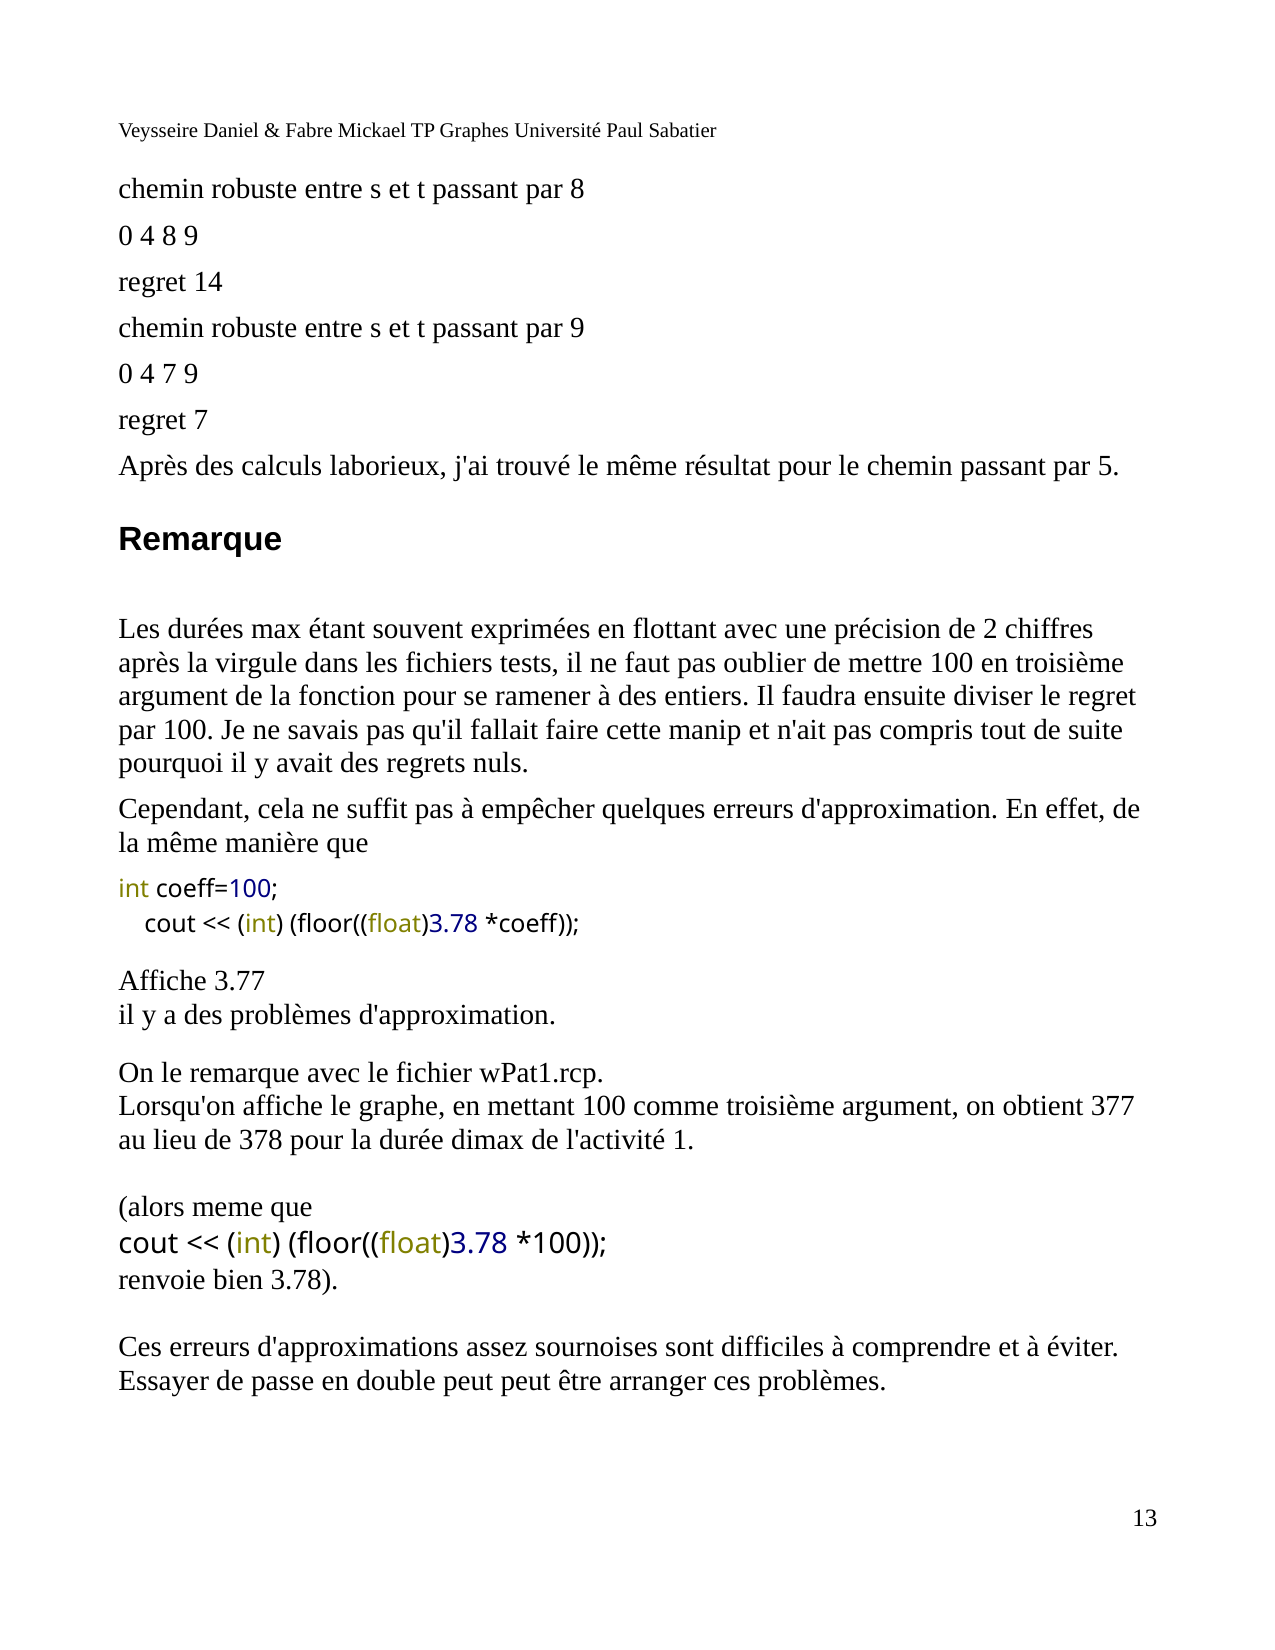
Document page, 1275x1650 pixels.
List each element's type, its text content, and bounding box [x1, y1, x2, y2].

text int coeff=100; [118, 871, 1157, 905]
text Ces erreurs d'approximations assez sournoises sont difficiles à comprendre et à éviter. Essayer de passe en double peut peut être arranger ces problèmes. [118, 1329, 1157, 1396]
text chemin robuste entre s et t passant par 9 [118, 310, 1157, 343]
text Lorsqu'on affiche le graphe, en mettant 100 comme troisième argument, on obtient 377 au lieu de 378 pour la durée dimax de l'activité 1. [118, 1088, 1157, 1155]
text Les durées max étant souvent exprimées en flottant avec une précision de 2 chiffres après la virgule dans les fichiers tests, il ne faut pas oublier de mettre 100 en troisième argument de la fonction pour se ramener à des entiers. Il faudra ensuite diviser le regret par 100. Je ne savais pas qu'il fallait faire cette manip et n'ait pas compris tout de suite pourquoi il y avait des regrets nuls. [118, 611, 1157, 779]
text regret 7 [118, 402, 1157, 435]
text cout << (int) (floor((float)3.78 *100)); [118, 1222, 1157, 1262]
text regret 14 [118, 264, 1157, 297]
text (alors meme que [118, 1189, 1157, 1222]
subtitle Remarque [118, 519, 1157, 558]
text Après des calculs laborieux, j'ai trouvé le même résultat pour le chemin passant par 5. [118, 448, 1157, 481]
text cout << (int) (floor((float)3.78 *coeff)); [118, 905, 1157, 939]
text Cependant, cela ne suffit pas à empêcher quelques erreurs d'approximation. En effet, de la même manière que [118, 792, 1157, 859]
text il y a des problèmes d'approximation. [118, 997, 1157, 1030]
text 0 4 8 9 [118, 218, 1157, 251]
text chemin robuste entre s et t passant par 8 [118, 172, 1157, 205]
text Affiche 3.77 [118, 963, 1157, 997]
text renvoie bien 3.78). [118, 1262, 1157, 1296]
text 0 4 7 9 [118, 356, 1157, 389]
text On le remarque avec le fichier wPat1.rcp. [118, 1055, 1157, 1088]
